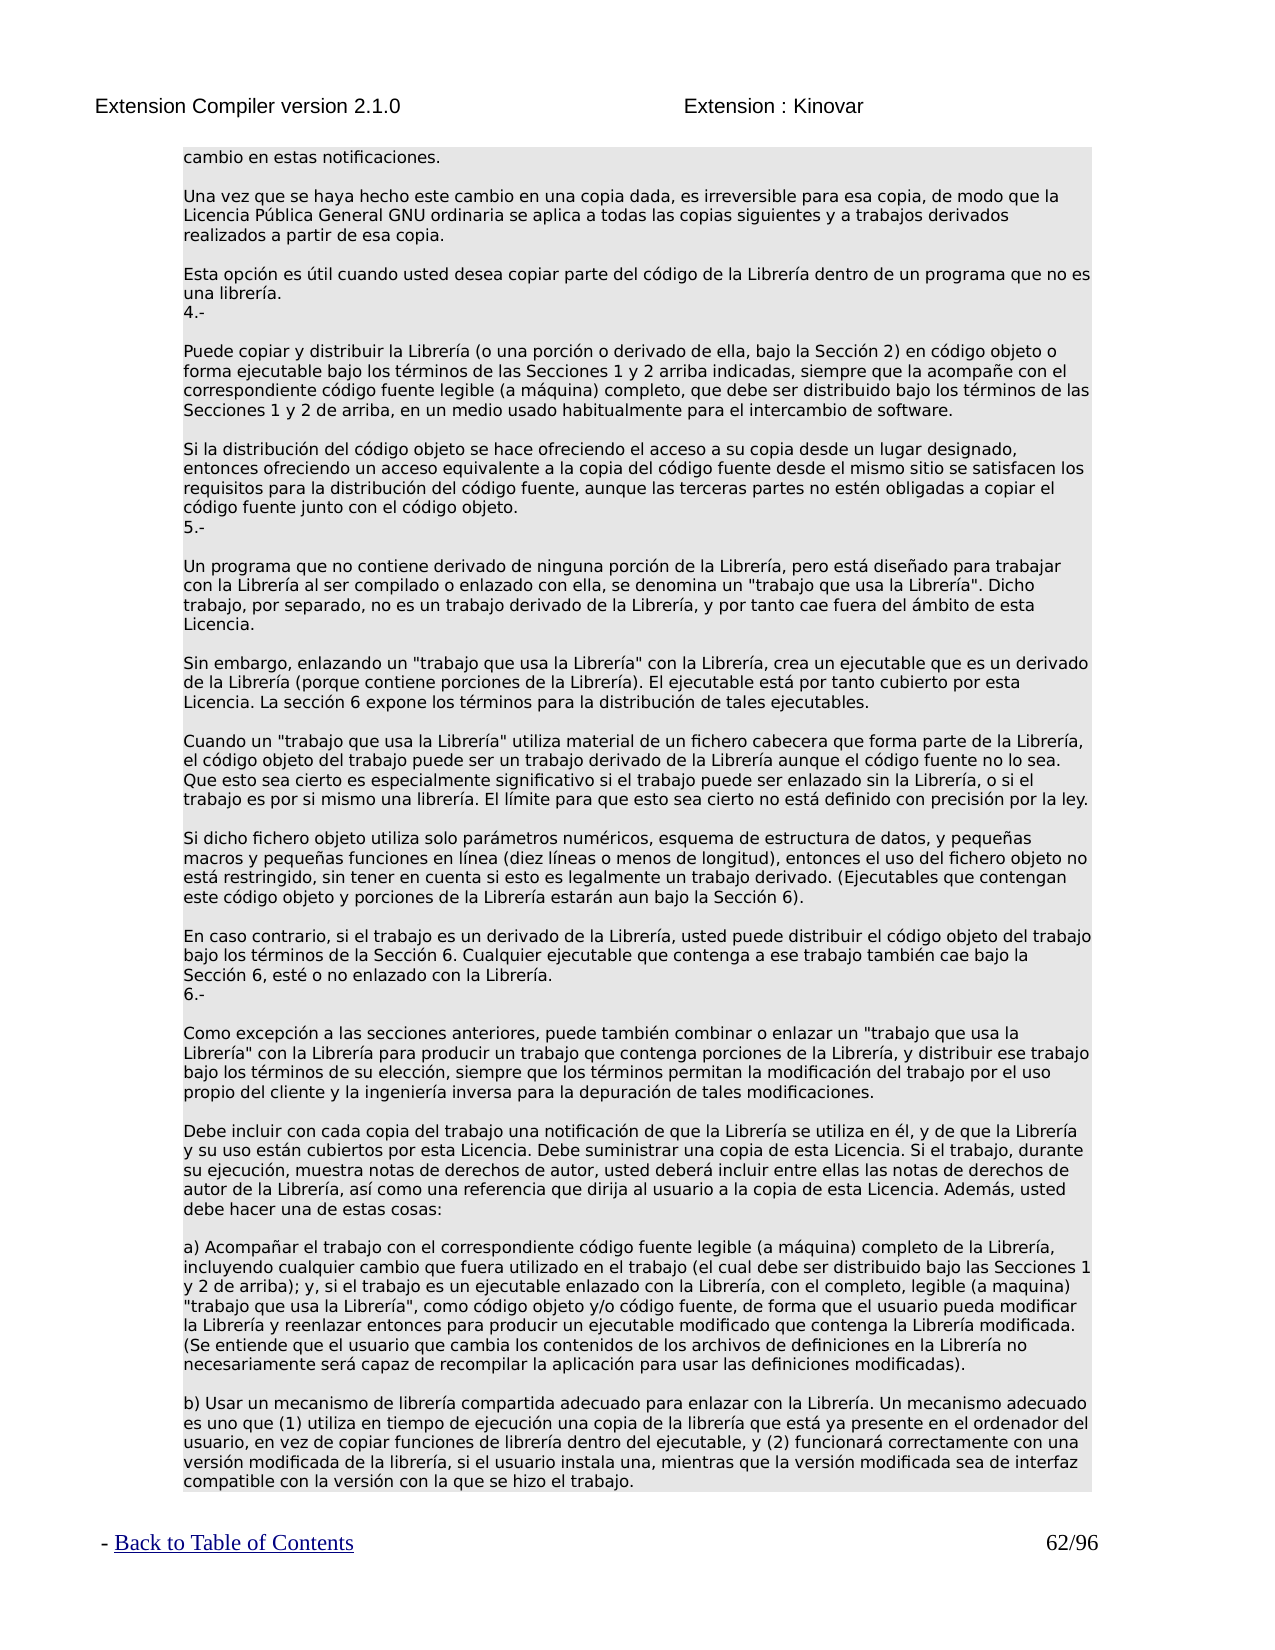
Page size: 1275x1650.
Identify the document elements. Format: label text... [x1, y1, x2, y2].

text 6.- [183, 985, 1092, 1004]
text cambio en estas notificaciones. [183, 147, 1092, 167]
text En caso contrario, si el trabajo es un derivado de la Librería, usted puede distribuir el código objeto del trabajo bajo los términos de la Sección 6. Cualquier ejecutable que contenga a ese trabajo también cae bajo la Sección 6, esté o no enlazado con la Librería. [183, 927, 1092, 985]
text 5.- [183, 518, 1092, 537]
text Un programa que no contiene derivado de ninguna porción de la Librería, pero está diseñado para trabajar con la Librería al ser compilado o enlazado con ella, se denomina un "trabajo que usa la Librería". Dicho trabajo, por separado, no es un trabajo derivado de la Librería, y por tanto cae fuera del ámbito de esta Licencia. [183, 557, 1092, 634]
text Si dicho fichero objeto utiliza solo parámetros numéricos, esquema de estructura de datos, y pequeñas macros y pequeñas funciones en línea (diez líneas o menos de longitud), entonces el uso del fichero objeto no está restringido, sin tener en cuenta si esto es legalmente un trabajo derivado. (Ejecutables que contengan este código objeto y porciones de la Librería estarán aun bajo la Sección 6). [183, 829, 1092, 907]
text 4.- [183, 303, 1092, 323]
text Puede copiar y distribuir la Librería (o una porción o derivado de ella, bajo la Sección 2) en código objeto o forma ejecutable bajo los términos de las Secciones 1 y 2 arriba indicadas, siempre que la acompañe con el correspondiente código fuente legible (a máquina) completo, que debe ser distribuido bajo los términos de las Secciones 1 y 2 de arriba, en un medio usado habitualmente para el intercambio de software. [183, 342, 1092, 420]
text a) Acompañar el trabajo con el correspondiente código fuente legible (a máquina) completo de la Librería, incluyendo cualquier cambio que fuera utilizado en el trabajo (el cual debe ser distribuido bajo las Secciones 1 y 2 de arriba); y, si el trabajo es un ejecutable enlazado con la Librería, con el completo, legible (a maquina) "trabajo que usa la Librería", como código objeto y/o código fuente, de forma que el usuario pueda modificar la Librería y reenlazar entonces para producir un ejecutable modificado que contenga la Librería modificada. (Se entiende que el usuario que cambia los contenidos de los archivos de definiciones en la Librería no necesariamente será capaz de recompilar la aplicación para usar las definiciones modificadas). [183, 1238, 1092, 1375]
text b) Usar un mecanismo de librería compartida adecuado para enlazar con la Librería. Un mecanismo adecuado es uno que (1) utiliza en tiempo de ejecución una copia de la librería que está ya presente en el ordenador del usuario, en vez de copiar funciones de librería dentro del ejecutable, y (2) funcionará correctamente con una versión modificada de la librería, si el usuario instala una, mientras que la versión modificada sea de interfaz compatible con la versión con la que se hizo el trabajo. [183, 1394, 1092, 1492]
text Esta opción es útil cuando usted desea copiar parte del código de la Librería dentro de un programa que no es una librería. [183, 264, 1092, 303]
text Debe incluir con cada copia del trabajo una notificación de que la Librería se utiliza en él, y de que la Librería y su uso están cubiertos por esta Licencia. Debe suministrar una copia de esta Licencia. Si el trabajo, durante su ejecución, muestra notas de derechos de autor, usted deberá incluir entre ellas las notas de derechos de autor de la Librería, así como una referencia que dirija al usuario a la copia de esta Licencia. Además, usted debe hacer una de estas cosas: [183, 1121, 1092, 1219]
text Una vez que se haya hecho este cambio en una copia dada, es irreversible para esa copia, de modo que la Licencia Pública General GNU ordinaria se aplica a todas las copias siguientes y a trabajos derivados realizados a partir de esa copia. [183, 186, 1092, 245]
text Cuando un "trabajo que usa la Librería" utiliza material de un fichero cabecera que forma parte de la Librería, el código objeto del trabajo puede ser un trabajo derivado de la Librería aunque el código fuente no lo sea. Que esto sea cierto es especialmente significativo si el trabajo puede ser enlazado sin la Librería, o si el trabajo es por si mismo una librería. El límite para que esto sea cierto no está definido con precisión por la ley. [183, 732, 1092, 810]
text Sin embargo, enlazando un "trabajo que usa la Librería" con la Librería, crea un ejecutable que es un derivado de la Librería (porque contiene porciones de la Librería). El ejecutable está por tanto cubierto por esta Licencia. La sección 6 expone los términos para la distribución de tales ejecutables. [183, 654, 1092, 712]
text Si la distribución del código objeto se hace ofreciendo el acceso a su copia desde un lugar designado, entonces ofreciendo un acceso equivalente a la copia del código fuente desde el mismo sitio se satisfacen los requisitos para la distribución del código fuente, aunque las terceras partes no estén obligadas a copiar el código fuente junto con el código objeto. [183, 440, 1092, 518]
text Como excepción a las secciones anteriores, puede también combinar o enlazar un "trabajo que usa la Librería" con la Librería para producir un trabajo que contenga porciones de la Librería, y distribuir ese trabajo bajo los términos de su elección, siempre que los términos permitan la modificación del trabajo por el uso propio del cliente y la ingeniería inversa para la depuración de tales modificaciones. [183, 1024, 1092, 1102]
